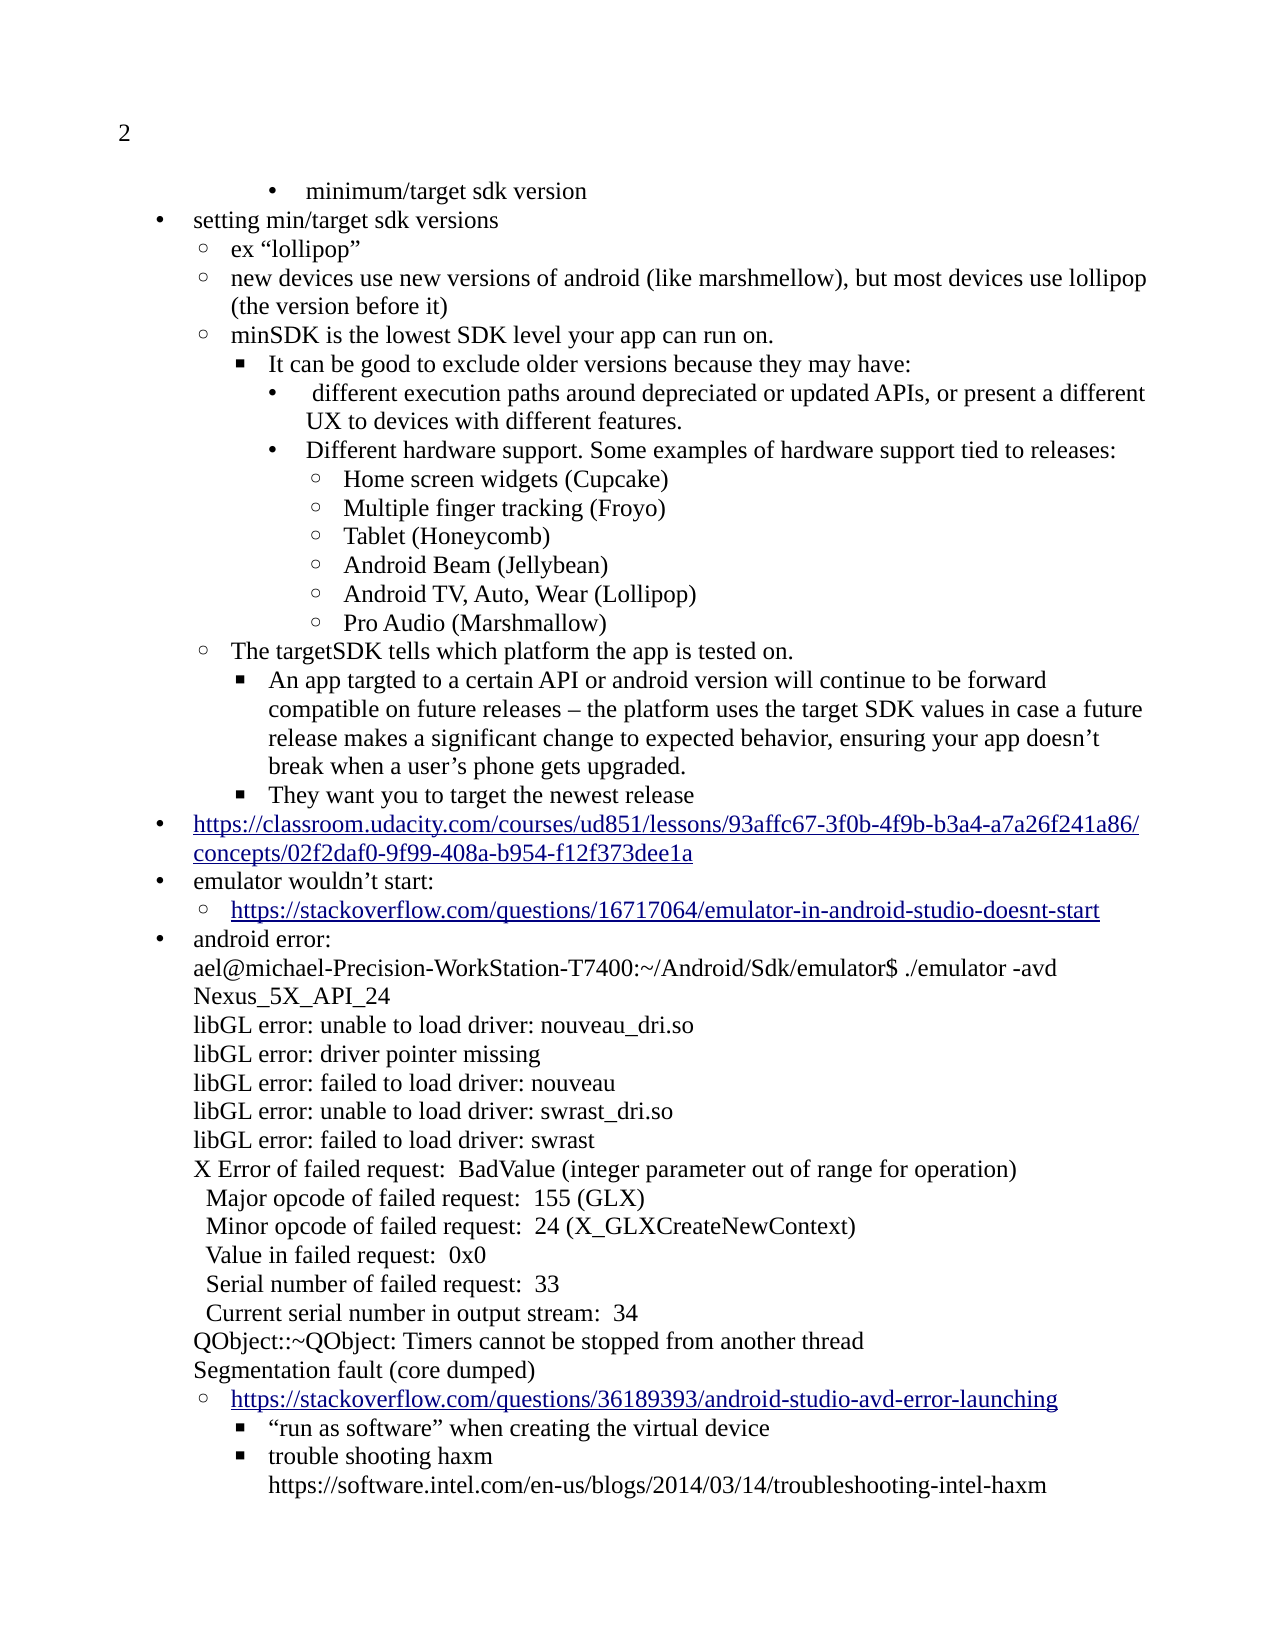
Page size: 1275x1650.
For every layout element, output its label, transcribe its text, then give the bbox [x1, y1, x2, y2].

list ael@michael-Precision-WorkStation-T7400:~/Android/Sdk/emulator$ ./emulator -avd Nexus_5X_API_24 [156, 953, 1157, 1010]
list different execution paths around depreciated or updated APIs, or present a different UX to devices with different features. [268, 378, 1157, 435]
list It can be good to exclude older versions because they may have: [231, 349, 1157, 378]
list new devices use new versions of android (like marshmellow), but most devices use lollipop (the version before it) [193, 263, 1157, 320]
list libGL error: failed to load driver: nouveau [156, 1068, 1157, 1096]
list Pro Audio (Marshmallow) [306, 608, 1157, 636]
list X Error of failed request: BadValue (integer parameter out of range for operation) [156, 1154, 1157, 1183]
list https://classroom.udacity.com/courses/ud851/lessons/93affc67-3f0b-4f9b-b3a4-a7a26f241a86/concepts/02f2daf0-9f99-408a-b954-f12f373dee1a [156, 809, 1157, 866]
list Major opcode of failed request: 155 (GLX) [156, 1183, 1157, 1211]
list libGL error: failed to load driver: swrast [156, 1125, 1157, 1154]
list ex “lollipop” [193, 234, 1157, 263]
list https://stackoverflow.com/questions/36189393/android-studio-avd-error-launching [193, 1384, 1157, 1413]
list android error: [156, 924, 1157, 953]
list Android Beam (Jellybean) [306, 550, 1157, 579]
list setting min/target sdk versions [156, 205, 1157, 234]
list Tablet (Honeycomb) [306, 521, 1157, 550]
list minSDK is the lowest SDK level your app can run on. [193, 320, 1157, 349]
list Minor opcode of failed request: 24 (X_GLXCreateNewContext) [156, 1211, 1157, 1240]
list libGL error: unable to load driver: swrast_dri.so [156, 1096, 1157, 1125]
list Multiple finger tracking (Froyo) [306, 493, 1157, 521]
list libGL error: unable to load driver: nouveau_dri.so [156, 1010, 1157, 1039]
list Different hardware support. Some examples of hardware support tied to releases: [268, 435, 1157, 464]
list Current serial number in output stream: 34 [156, 1298, 1157, 1326]
list They want you to target the newest release [231, 780, 1157, 809]
list minimum/target sdk version [268, 176, 1157, 205]
list Serial number of failed request: 33 [156, 1269, 1157, 1298]
list “run as software” when creating the virtual device [231, 1413, 1157, 1441]
list Segmentation fault (core dumped) [156, 1355, 1157, 1384]
list Android TV, Auto, Wear (Lollipop) [306, 579, 1157, 608]
list libGL error: driver pointer missing [156, 1039, 1157, 1068]
list Value in failed request: 0x0 [156, 1240, 1157, 1269]
list Home screen widgets (Cupcake) [306, 464, 1157, 493]
list QObject::~QObject: Timers cannot be stopped from another thread [156, 1326, 1157, 1355]
list https://stackoverflow.com/questions/16717064/emulator-in-android-studio-doesnt-start [193, 895, 1157, 924]
list trouble shooting haxm https://software.intel.com/en-us/blogs/2014/03/14/troubleshooting-intel-haxm [231, 1441, 1157, 1499]
list emulator wouldn’t start: [156, 866, 1157, 895]
list An app targted to a certain API or android version will continue to be forward compatible on future releases – the platform uses the target SDK values in case a future release makes a significant change to expected behavior, ensuring your app doesn’t break when a user’s phone gets upgraded. [231, 665, 1157, 780]
list The targetSDK tells which platform the app is tested on. [193, 636, 1157, 665]
